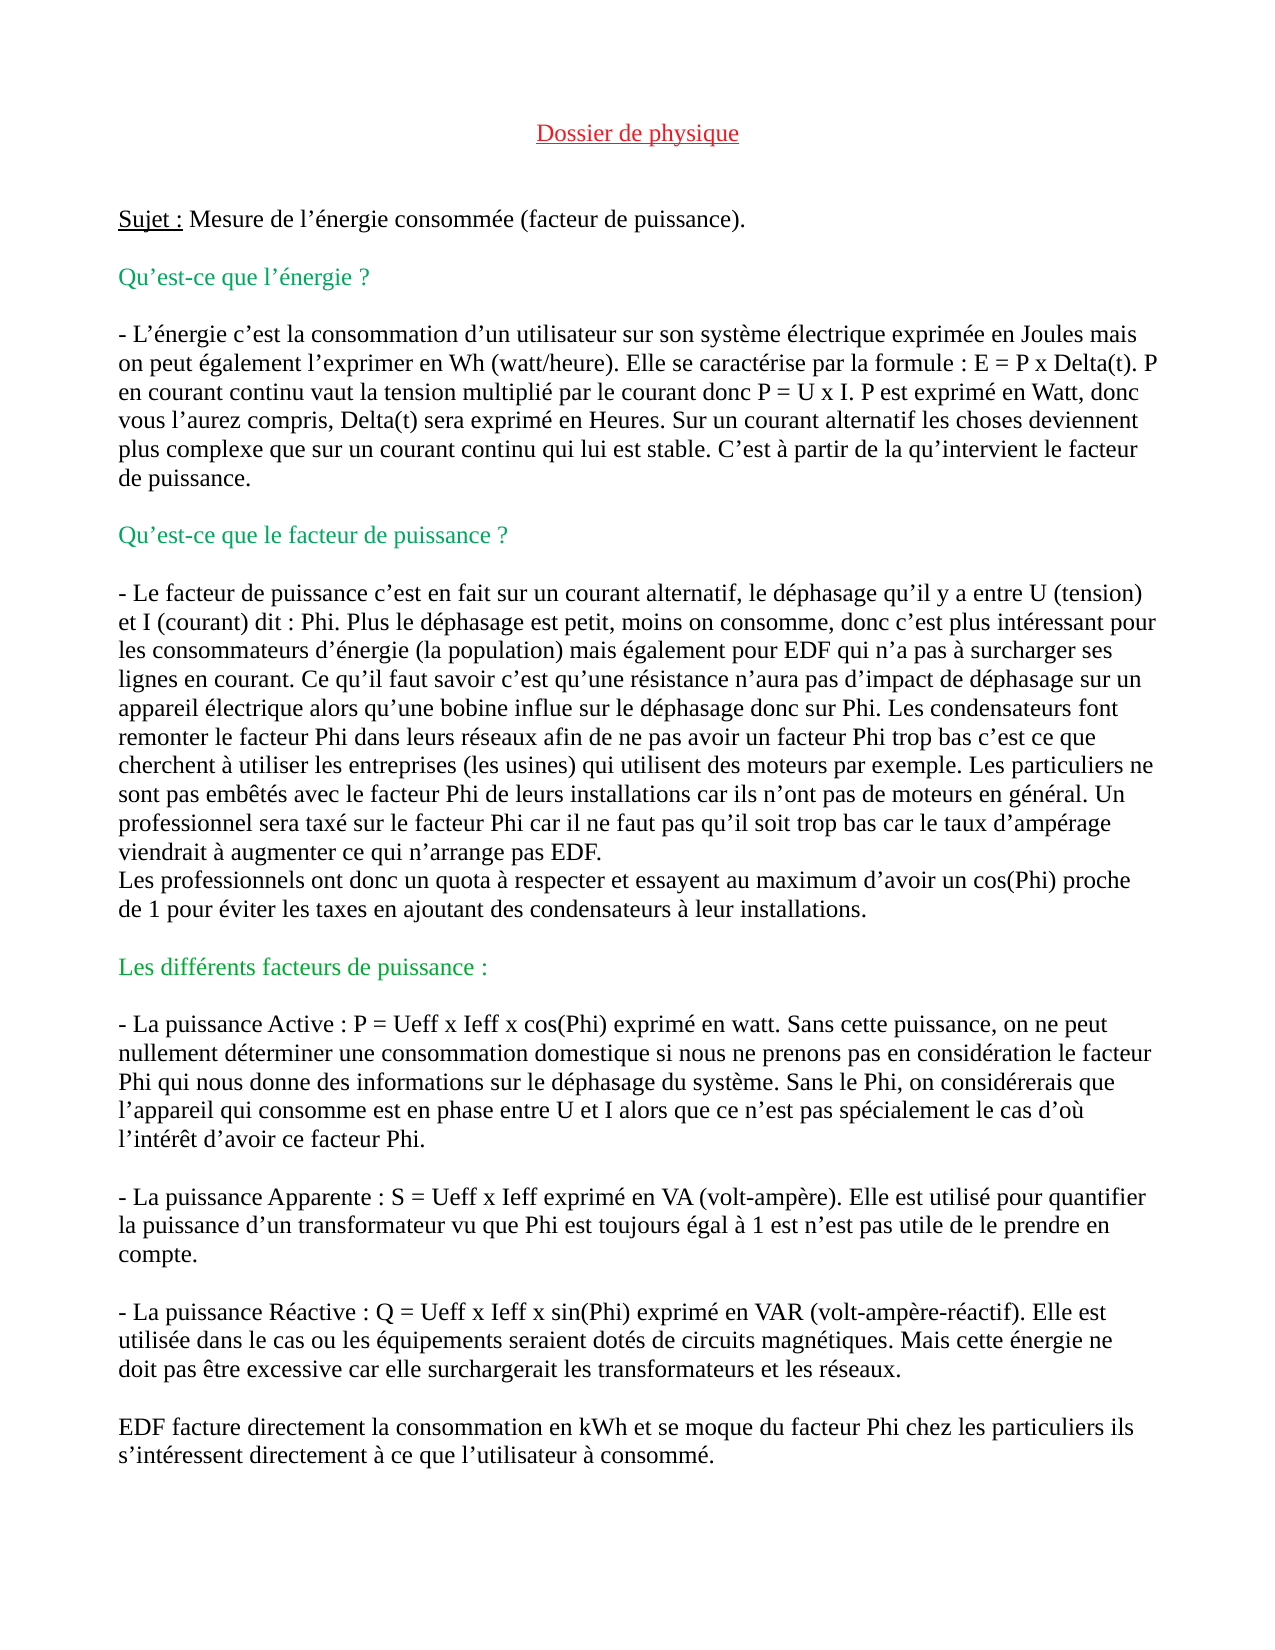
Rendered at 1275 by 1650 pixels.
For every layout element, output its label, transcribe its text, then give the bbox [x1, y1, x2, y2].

text Les professionnels ont donc un quota à respecter et essayent au maximum d’avoir un cos(Phi) proche de 1 pour éviter les taxes en ajoutant des condensateurs à leur installations. [118, 866, 1157, 923]
text - La puissance Active : P = Ueff x Ieff x cos(Phi) exprimé en watt. Sans cette puissance, on ne peut nullement déterminer une consommation domestique si nous ne prenons pas en considération le facteur Phi qui nous donne des informations sur le déphasage du système. Sans le Phi, on considérerais que l’appareil qui consomme est en phase entre U et I alors que ce n’est pas spécialement le cas d’où l’intérêt d’avoir ce facteur Phi. [118, 1009, 1157, 1153]
text Les différents facteurs de puissance : [118, 952, 1157, 981]
text - L’énergie c’est la consommation d’un utilisateur sur son système électrique exprimée en Joules mais on peut également l’exprimer en Wh (watt/heure). Elle se caractérise par la formule : E = P x Delta(t). P en courant continu vaut la tension multiplié par le courant donc P = U x I. P est exprimé en Watt, donc vous l’aurez compris, Delta(t) sera exprimé en Heures. Sur un courant alternatif les choses deviennent plus complexe que sur un courant continu qui lui est stable. C’est à partir de la qu’intervient le facteur de puissance. [118, 319, 1157, 492]
text Dossier de physique [118, 118, 1157, 147]
text EDF facture directement la consommation en kWh et se moque du facteur Phi chez les particuliers ils s’intéressent directement à ce que l’utilisateur à consommé. [118, 1412, 1157, 1469]
text - La puissance Réactive : Q = Ueff x Ieff x sin(Phi) exprimé en VAR (volt-ampère-réactif). Elle est utilisée dans le cas ou les équipements seraient dotés de circuits magnétiques. Mais cette énergie ne doit pas être excessive car elle surchargerait les transformateurs et les réseaux. [118, 1297, 1157, 1383]
text - Le facteur de puissance c’est en fait sur un courant alternatif, le déphasage qu’il y a entre U (tension) et I (courant) dit : Phi. Plus le déphasage est petit, moins on consomme, donc c’est plus intéressant pour les consommateurs d’énergie (la population) mais également pour EDF qui n’a pas à surcharger ses lignes en courant. Ce qu’il faut savoir c’est qu’une résistance n’aura pas d’impact de déphasage sur un appareil électrique alors qu’une bobine influe sur le déphasage donc sur Phi. Les condensateurs font remonter le facteur Phi dans leurs réseaux afin de ne pas avoir un facteur Phi trop bas c’est ce que cherchent à utiliser les entreprises (les usines) qui utilisent des moteurs par exemple. Les particuliers ne sont pas embêtés avec le facteur Phi de leurs installations car ils n’ont pas de moteurs en général. Un professionnel sera taxé sur le facteur Phi car il ne faut pas qu’il soit trop bas car le taux d’ampérage viendrait à augmenter ce qui n’arrange pas EDF. [118, 578, 1157, 866]
text Qu’est-ce que le facteur de puissance ? [118, 521, 1157, 549]
text Sujet : Mesure de l’énergie consommée (facteur de puissance). [118, 204, 1157, 233]
text Qu’est-ce que l’énergie ? [118, 262, 1157, 291]
text - La puissance Apparente : S = Ueff x Ieff exprimé en VA (volt-ampère). Elle est utilisé pour quantifier la puissance d’un transformateur vu que Phi est toujours égal à 1 est n’est pas utile de le prendre en compte. [118, 1182, 1157, 1268]
